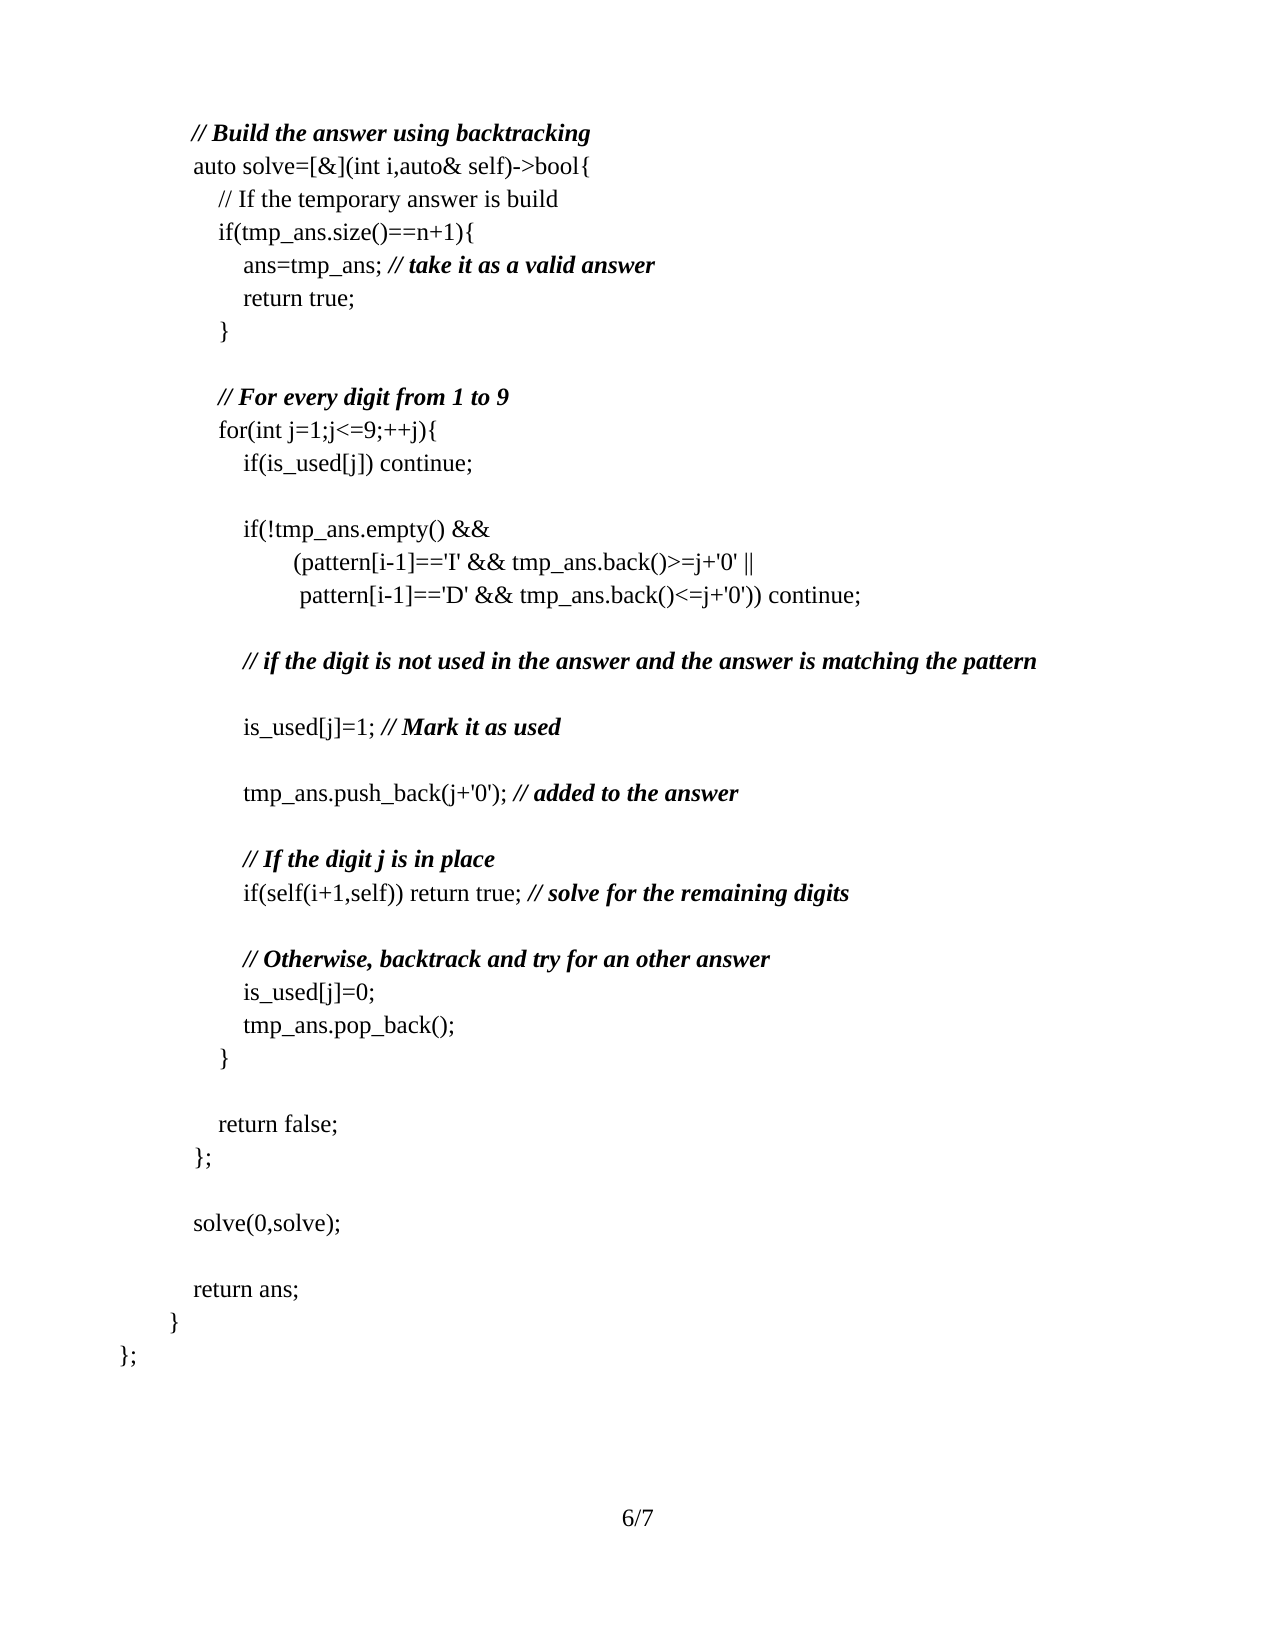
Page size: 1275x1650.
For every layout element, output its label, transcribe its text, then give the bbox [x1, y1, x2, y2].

text } [118, 316, 1157, 345]
text } [118, 1307, 1157, 1336]
text for(int j=1;j<=9;++j){ [118, 415, 1157, 444]
text return true; [118, 283, 1157, 312]
text tmp_ans.push_back(j+'0'); // added to the answer [118, 778, 1157, 807]
text if(is_used[j]) continue; [118, 448, 1157, 477]
text return ans; [118, 1274, 1157, 1303]
text }; [118, 1142, 1157, 1171]
text is_used[j]=0; [118, 977, 1157, 1005]
text if(!tmp_ans.empty() && [118, 514, 1157, 543]
text if(tmp_ans.size()==n+1){ [118, 217, 1157, 246]
text solve(0,solve); [118, 1208, 1157, 1237]
text // For every digit from 1 to 9 [118, 382, 1157, 411]
text // If the temporary answer is build [118, 184, 1157, 213]
text // If the digit j is in place [118, 844, 1157, 873]
text auto solve=[&](int i,auto& self)->bool{ [118, 151, 1157, 180]
text tmp_ans.pop_back(); [118, 1010, 1157, 1038]
text return false; [118, 1109, 1157, 1137]
text if(self(i+1,self)) return true; // solve for the remaining digits [118, 878, 1157, 906]
text } [118, 1043, 1157, 1071]
text // Build the answer using backtracking [118, 118, 1157, 147]
text ans=tmp_ans; // take it as a valid answer [118, 250, 1157, 279]
text pattern[i-1]=='D' && tmp_ans.back()<=j+'0')) continue; [118, 580, 1157, 609]
text }; [118, 1340, 1157, 1369]
text // if the digit is not used in the answer and the answer is matching the pattern [118, 646, 1157, 675]
text is_used[j]=1; // Mark it as used [118, 712, 1157, 741]
text (pattern[i-1]=='I' && tmp_ans.back()>=j+'0' || [118, 547, 1157, 576]
text // Otherwise, backtrack and try for an other answer [118, 944, 1157, 972]
